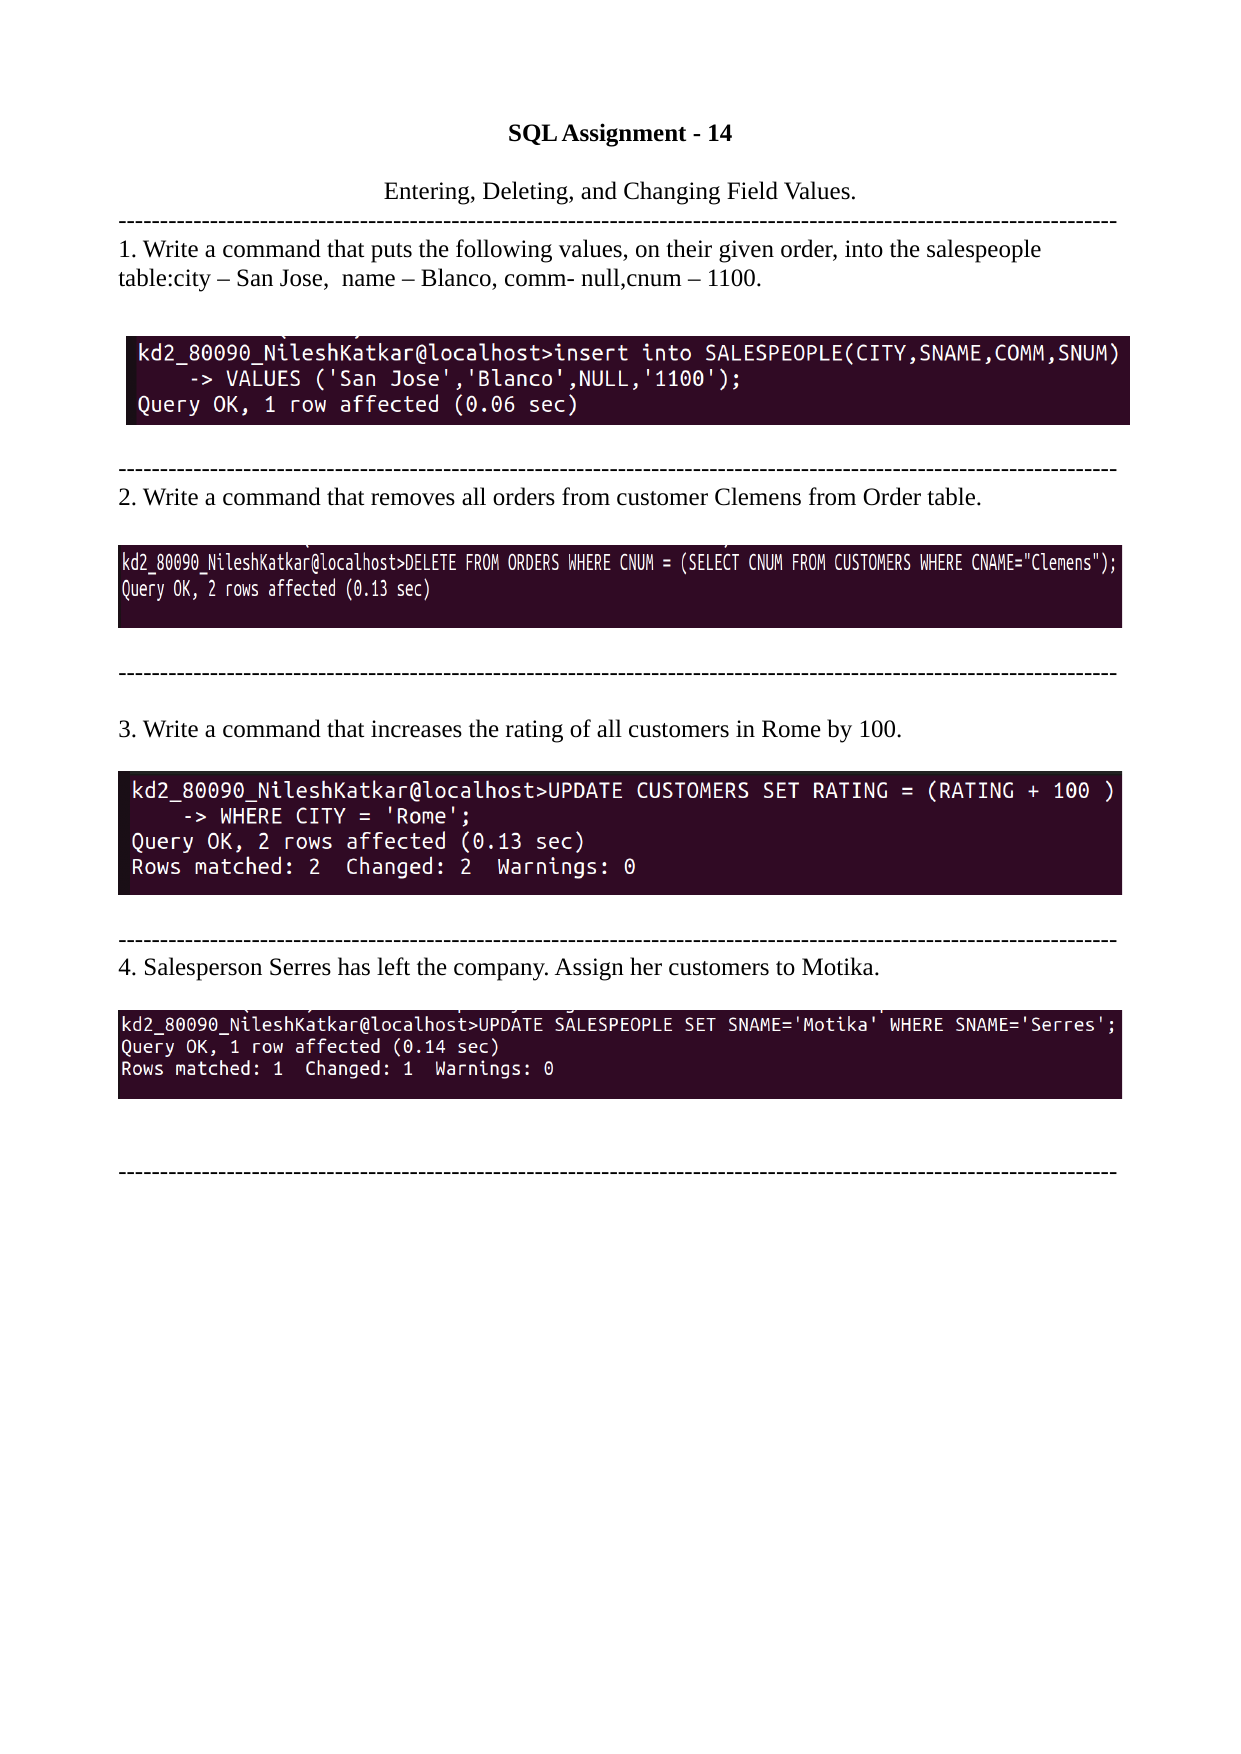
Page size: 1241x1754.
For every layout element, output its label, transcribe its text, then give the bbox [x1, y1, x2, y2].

text ------------------------------------------------------------------------------------------------------------------------ [118, 453, 1122, 482]
text 4. Salesperson Serres has left the company. Assign her customers to Motika. [118, 952, 1122, 981]
picture [126, 336, 1130, 425]
picture [118, 1010, 1123, 1099]
text ------------------------------------------------------------------------------------------------------------------------ [118, 657, 1122, 686]
picture [118, 545, 1123, 628]
text ------------------------------------------------------------------------------------------------------------------------ [118, 205, 1122, 234]
text ------------------------------------------------------------------------------------------------------------------------ [118, 924, 1122, 952]
text 1. Write a command that puts the following values, on their given order, into the salespeople table:city – San Jose, name – Blanco, comm- null,cnum – 1100. [118, 234, 1122, 291]
picture [118, 771, 1123, 895]
text 2. Write a command that removes all orders from customer Clemens from Order table. [118, 482, 1122, 510]
text ------------------------------------------------------------------------------------------------------------------------ [118, 1156, 1122, 1185]
text 3. Write a command that increases the rating of all customers in Rome by 100. [118, 714, 1122, 743]
text Entering, Deleting, and Changing Field Values. [118, 176, 1122, 205]
